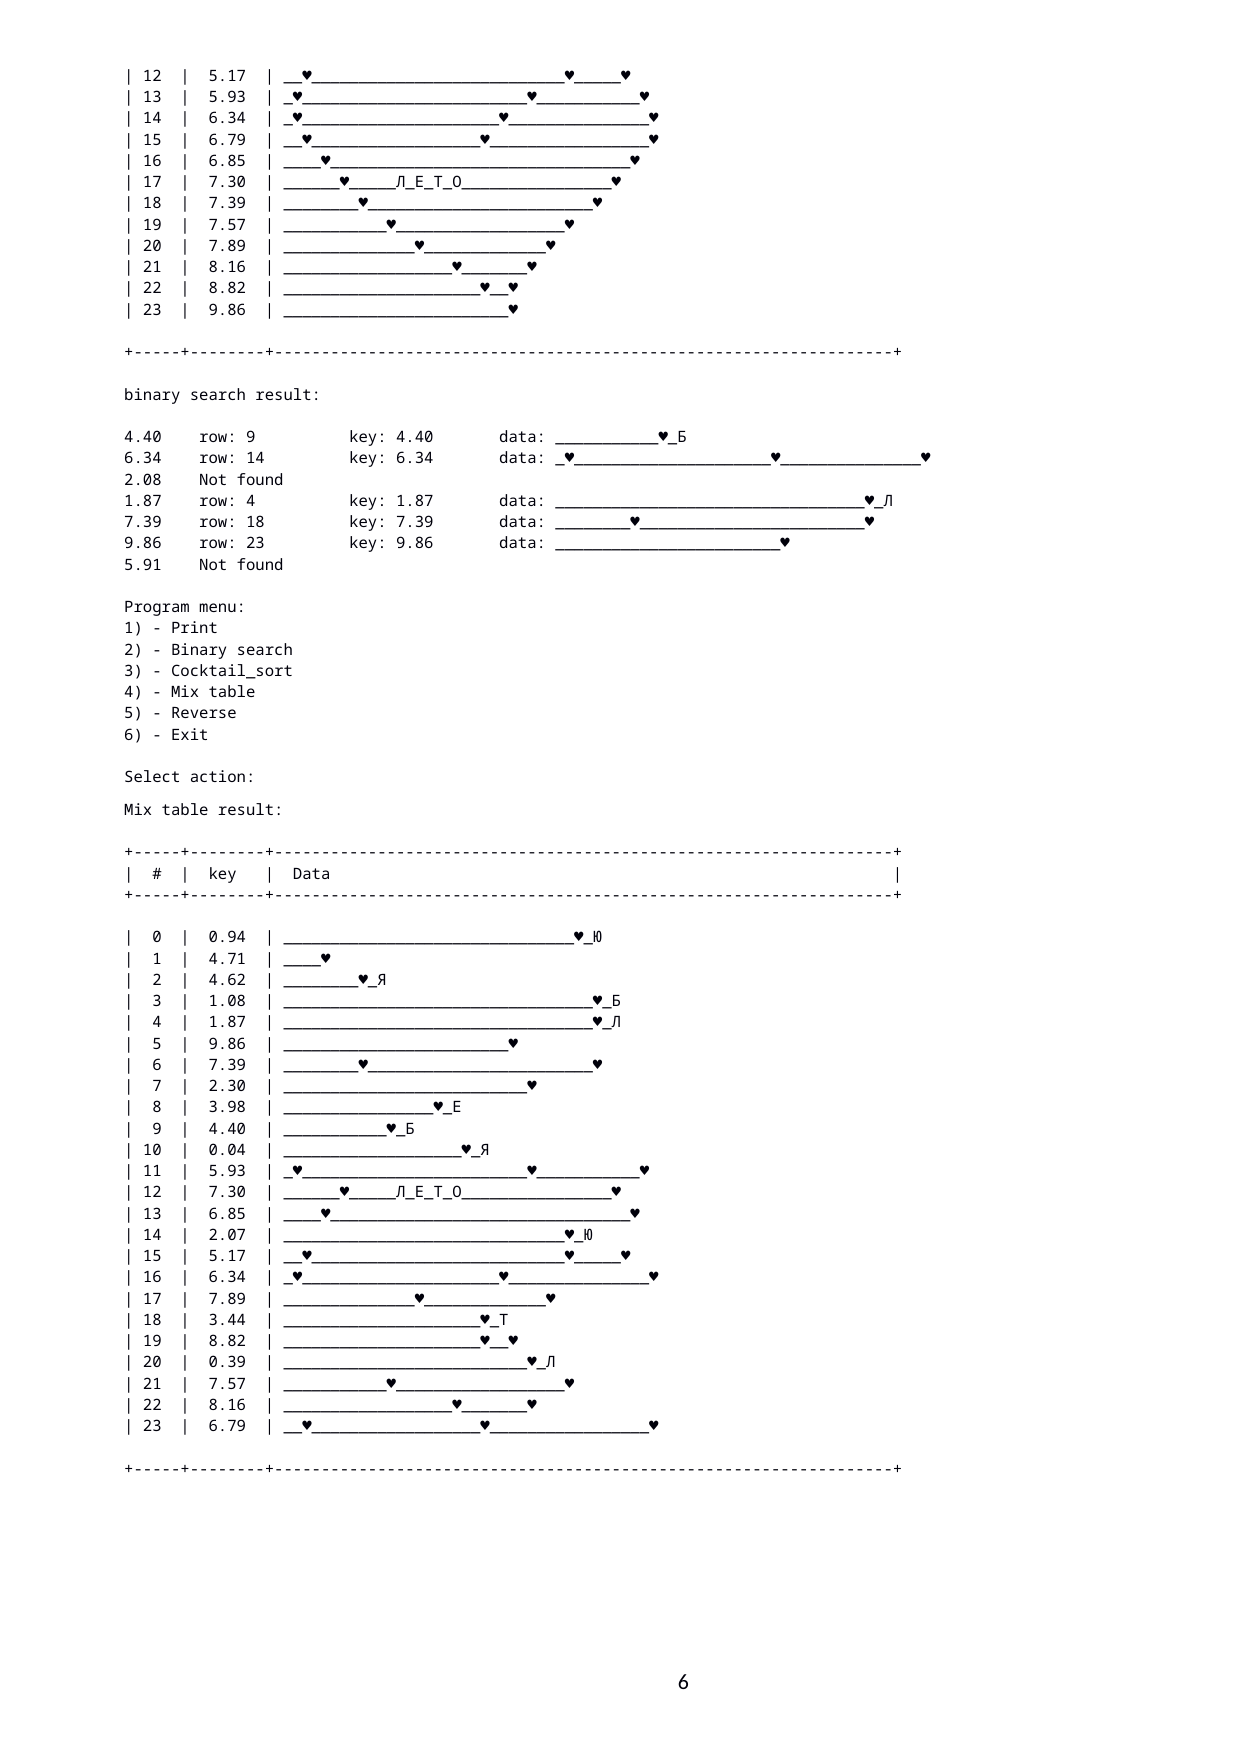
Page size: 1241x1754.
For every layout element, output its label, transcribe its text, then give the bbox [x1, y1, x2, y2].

table_cell Mix table result: +-----+--------+------------------------------------------------------------------+ | # | key | Data | +-----+--------+------------------------------------------------------------------+ | 0 | 0.94 | _______________________________♥_Ю | 1 | 4.71 | ____♥ | 2 | 4.62 | ________♥_Я | 3 | 1.08 | _________________________________♥_Б | 4 | 1.87 | _________________________________♥_Л | 5 | 9.86 | ________________________♥ | 6 | 7.39 | ________♥________________________♥ | 7 | 2.30 | __________________________♥ | 8 | 3.98 | ________________♥_Е | 9 | 4.40 | ___________♥_Б | 10 | 0.04 | ___________________♥_Я | 11 | 5.93 | _♥________________________♥___________♥ | 12 | 7.30 | ______♥_____Л_Е_Т_О________________♥ | 13 | 6.85 | ____♥________________________________♥ | 14 | 2.07 | ______________________________♥_Ю | 15 | 5.17 | __♥___________________________♥_____♥ | 16 | 6.34 | _♥_____________________♥_______________♥ | 17 | 7.89 | ______________♥_____________♥ | 18 | 3.44 | _____________________♥_T | 19 | 8.82 | _____________________♥__♥ | 20 | 0.39 | __________________________♥_Л | 21 | 7.57 | ___________♥__________________♥ | 22 | 8.16 | __________________♥_______♥ | 23 | 6.79 | __♥__________________♥_________________♥ +-----+--------+------------------------------------------------------------------+ [118, 793, 1211, 1484]
table_header | 12 | 5.17 | __♥___________________________♥_____♥ | 13 | 5.93 | _♥________________________♥___________♥ | 14 | 6.34 | _♥_____________________♥_______________♥ | 15 | 6.79 | __♥__________________♥_________________♥ | 16 | 6.85 | ____♥________________________________♥ | 17 | 7.30 | ______♥_____Л_Е_Т_О________________♥ | 18 | 7.39 | ________♥________________________♥ | 19 | 7.57 | ___________♥__________________♥ | 20 | 7.89 | ______________♥_____________♥ | 21 | 8.16 | __________________♥_______♥ | 22 | 8.82 | _____________________♥__♥ | 23 | 9.86 | ________________________♥ +-----+--------+------------------------------------------------------------------+ binary search result: 4.40 row: 9 key: 4.40 data: ___________♥_Б 6.34 row: 14 key: 6.34 data: _♥_____________________♥_______________♥ 2.08 Not found 1.87 row: 4 key: 1.87 data: _________________________________♥_Л 7.39 row: 18 key: 7.39 data: ________♥________________________♥ 9.86 row: 23 key: 9.86 data: ________________________♥ 5.91 Not found Program menu: 1) - Print 2) - Binary search 3) - Cocktail_sort 4) - Mix table 5) - Reverse 6) - Exit Select action: [118, 59, 1211, 793]
table_cell [118, 1485, 1211, 1517]
